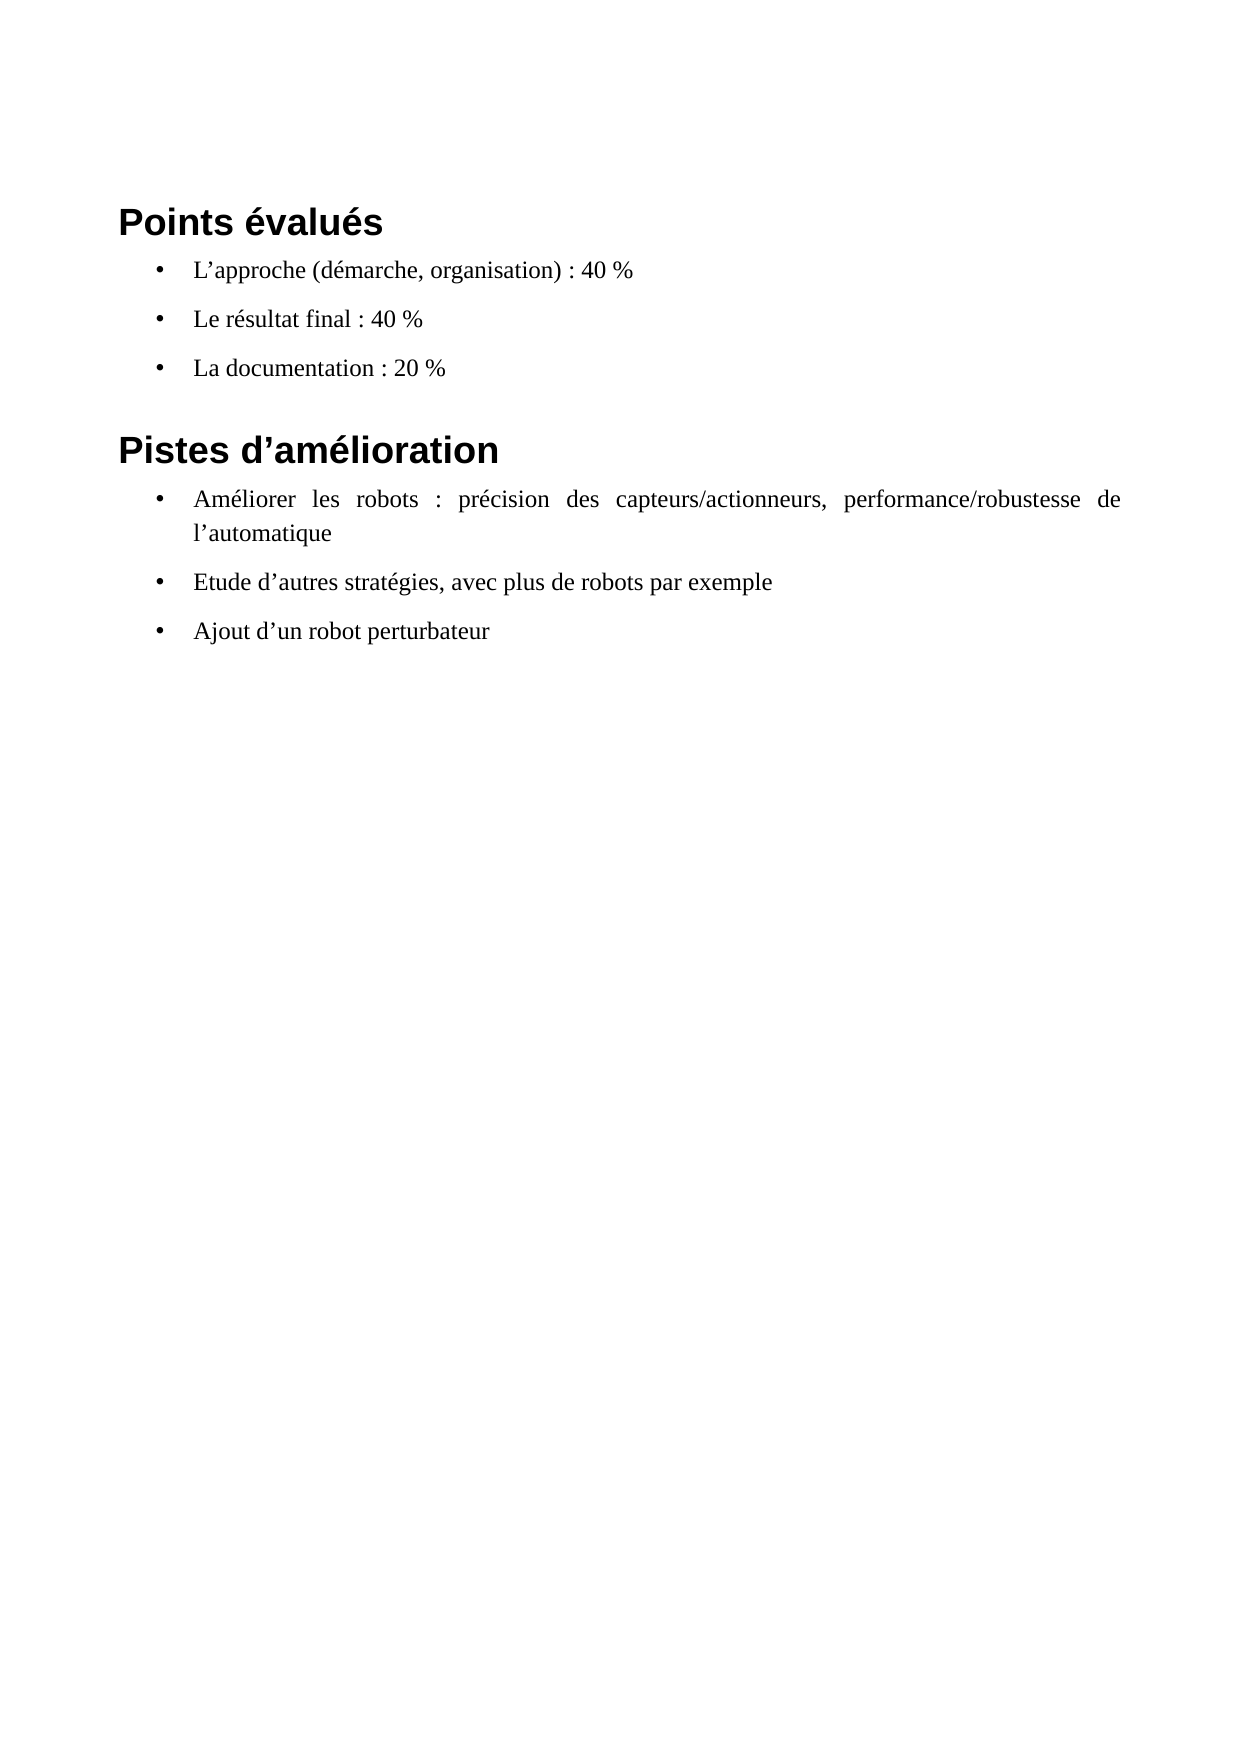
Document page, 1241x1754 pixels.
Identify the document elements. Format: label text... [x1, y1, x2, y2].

list Améliorer les robots : précision des capteurs/actionneurs, performance/robustesse de l’automatique [156, 484, 1122, 547]
subtitle Points évalués [118, 199, 1122, 243]
subtitle Pistes d’amélioration [118, 428, 1122, 471]
list Le résultat final : 40 % [156, 304, 1122, 333]
list Ajout d’un robot perturbateur [156, 616, 1122, 645]
list Etude d’autres stratégies, avec plus de robots par exemple [156, 567, 1122, 596]
list L’approche (démarche, organisation) : 40 % [156, 255, 1122, 284]
list La documentation : 20 % [156, 353, 1122, 382]
